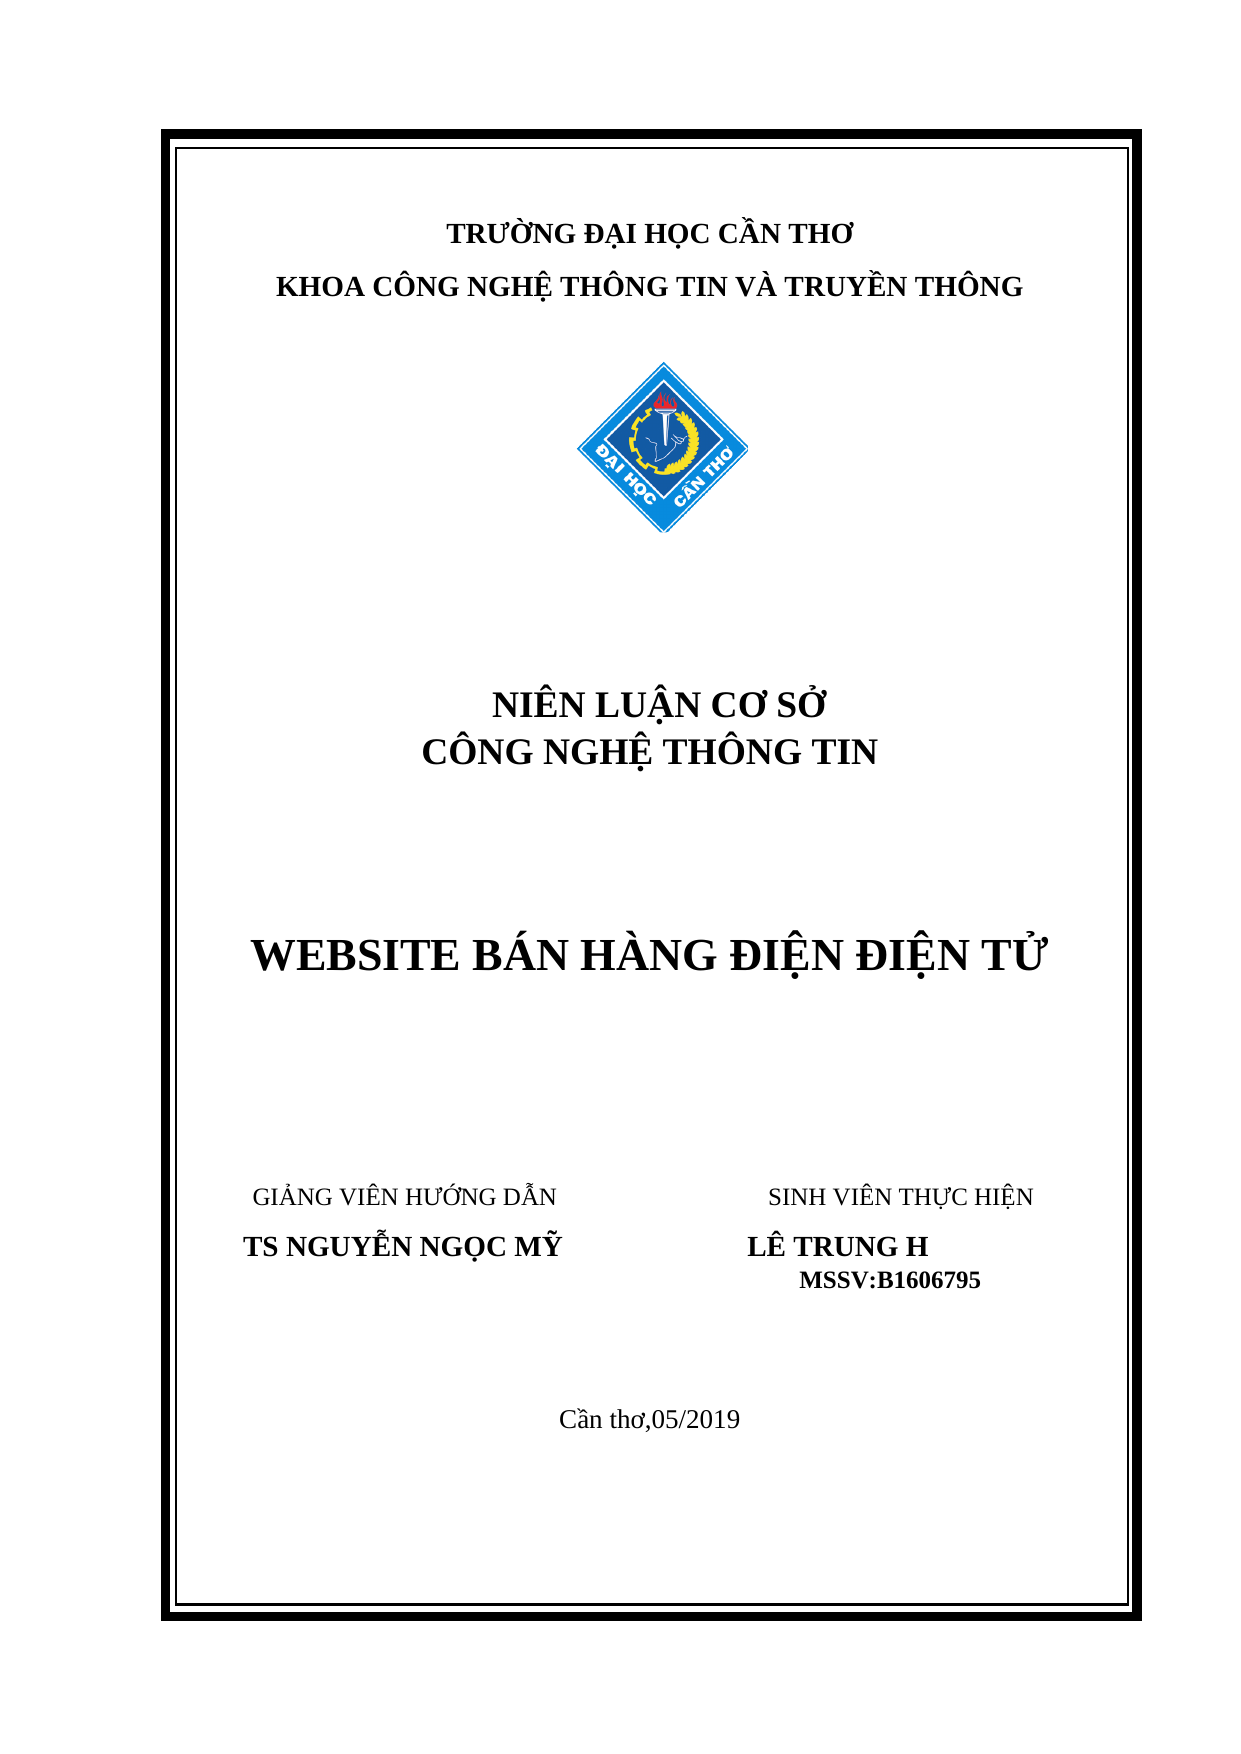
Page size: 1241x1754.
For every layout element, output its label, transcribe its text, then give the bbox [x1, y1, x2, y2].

text TS NGUYỄN NGỌC MỸ LÊ TRUNG H MSSV:B1606795 [243, 1229, 1122, 1294]
text WEBSITE BÁN HÀNG ĐIỆN ĐIỆN TỬ [170, 928, 1122, 980]
text NIÊN LUẬN CƠ SỞ CÔNG NGHỆ THÔNG TIN [177, 682, 1122, 772]
text GIẢNG VIÊN HƯỚNG DẪN SINH VIÊN THỰC HIỆN [177, 1182, 1122, 1210]
text KHOA CÔNG NGHỆ THÔNG TIN VÀ TRUYỀN THÔNG [177, 269, 1122, 302]
picture [576, 361, 748, 533]
text TRƯỜNG ĐẠI HỌC CẦN THƠ [177, 180, 1122, 249]
text Cần thơ,05/2019 [177, 1403, 1122, 1434]
text [149, 928, 161, 980]
